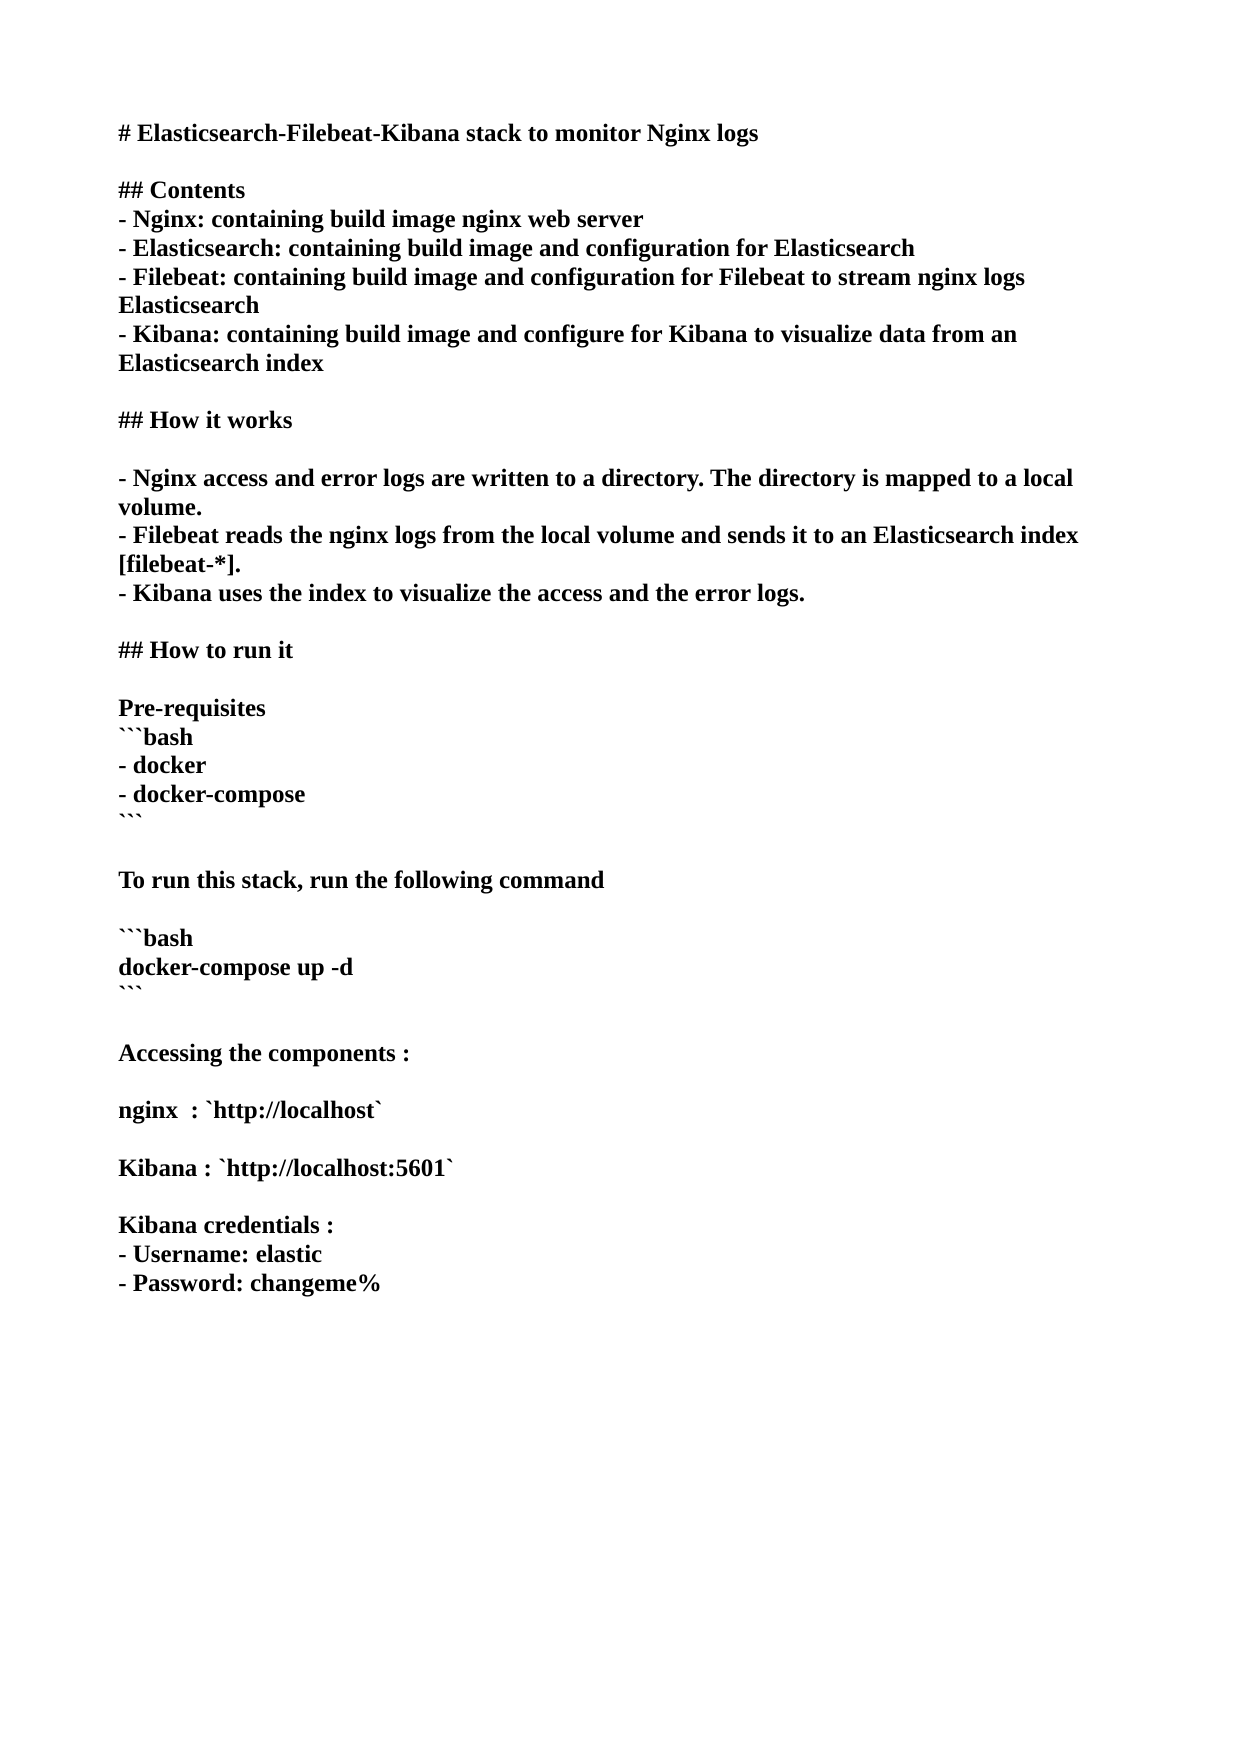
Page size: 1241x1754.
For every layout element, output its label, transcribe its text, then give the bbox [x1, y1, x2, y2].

text ## How to run it [118, 636, 1122, 664]
text ## How it works [118, 406, 1122, 434]
text Kibana : `http://localhost:5601` [118, 1153, 1122, 1182]
text Kibana credentials : [118, 1211, 1122, 1239]
text ```bash [118, 923, 1122, 952]
text nginx : `http://localhost` [118, 1096, 1122, 1124]
text # Elasticsearch-Filebeat-Kibana stack to monitor Nginx logs [118, 118, 1122, 147]
text - Filebeat: containing build image and configuration for Filebeat to stream nginx logs Elasticsearch [118, 262, 1122, 319]
text ## Contents [118, 176, 1122, 204]
text Pre-requisites [118, 693, 1122, 722]
text docker-compose up -d [118, 952, 1122, 981]
text - Filebeat reads the nginx logs from the local volume and sends it to an Elasticsearch index [filebeat-*]. [118, 521, 1122, 578]
text - Username: elastic [118, 1239, 1122, 1268]
text ``` [118, 808, 1122, 837]
text ```bash [118, 722, 1122, 751]
text - Nginx: containing build image nginx web server [118, 204, 1122, 233]
text - Password: changeme% [118, 1268, 1122, 1297]
text - Kibana uses the index to visualize the access and the error logs. [118, 578, 1122, 607]
text Accessing the components : [118, 1038, 1122, 1067]
text - docker [118, 751, 1122, 779]
text - Nginx access and error logs are written to a directory. The directory is mapped to a local volume. [118, 463, 1122, 521]
text ``` [118, 981, 1122, 1009]
text To run this stack, run the following command [118, 866, 1122, 894]
text - docker-compose [118, 779, 1122, 808]
text - Kibana: containing build image and configure for Kibana to visualize data from an Elasticsearch index [118, 319, 1122, 377]
text - Elasticsearch: containing build image and configuration for Elasticsearch [118, 233, 1122, 262]
